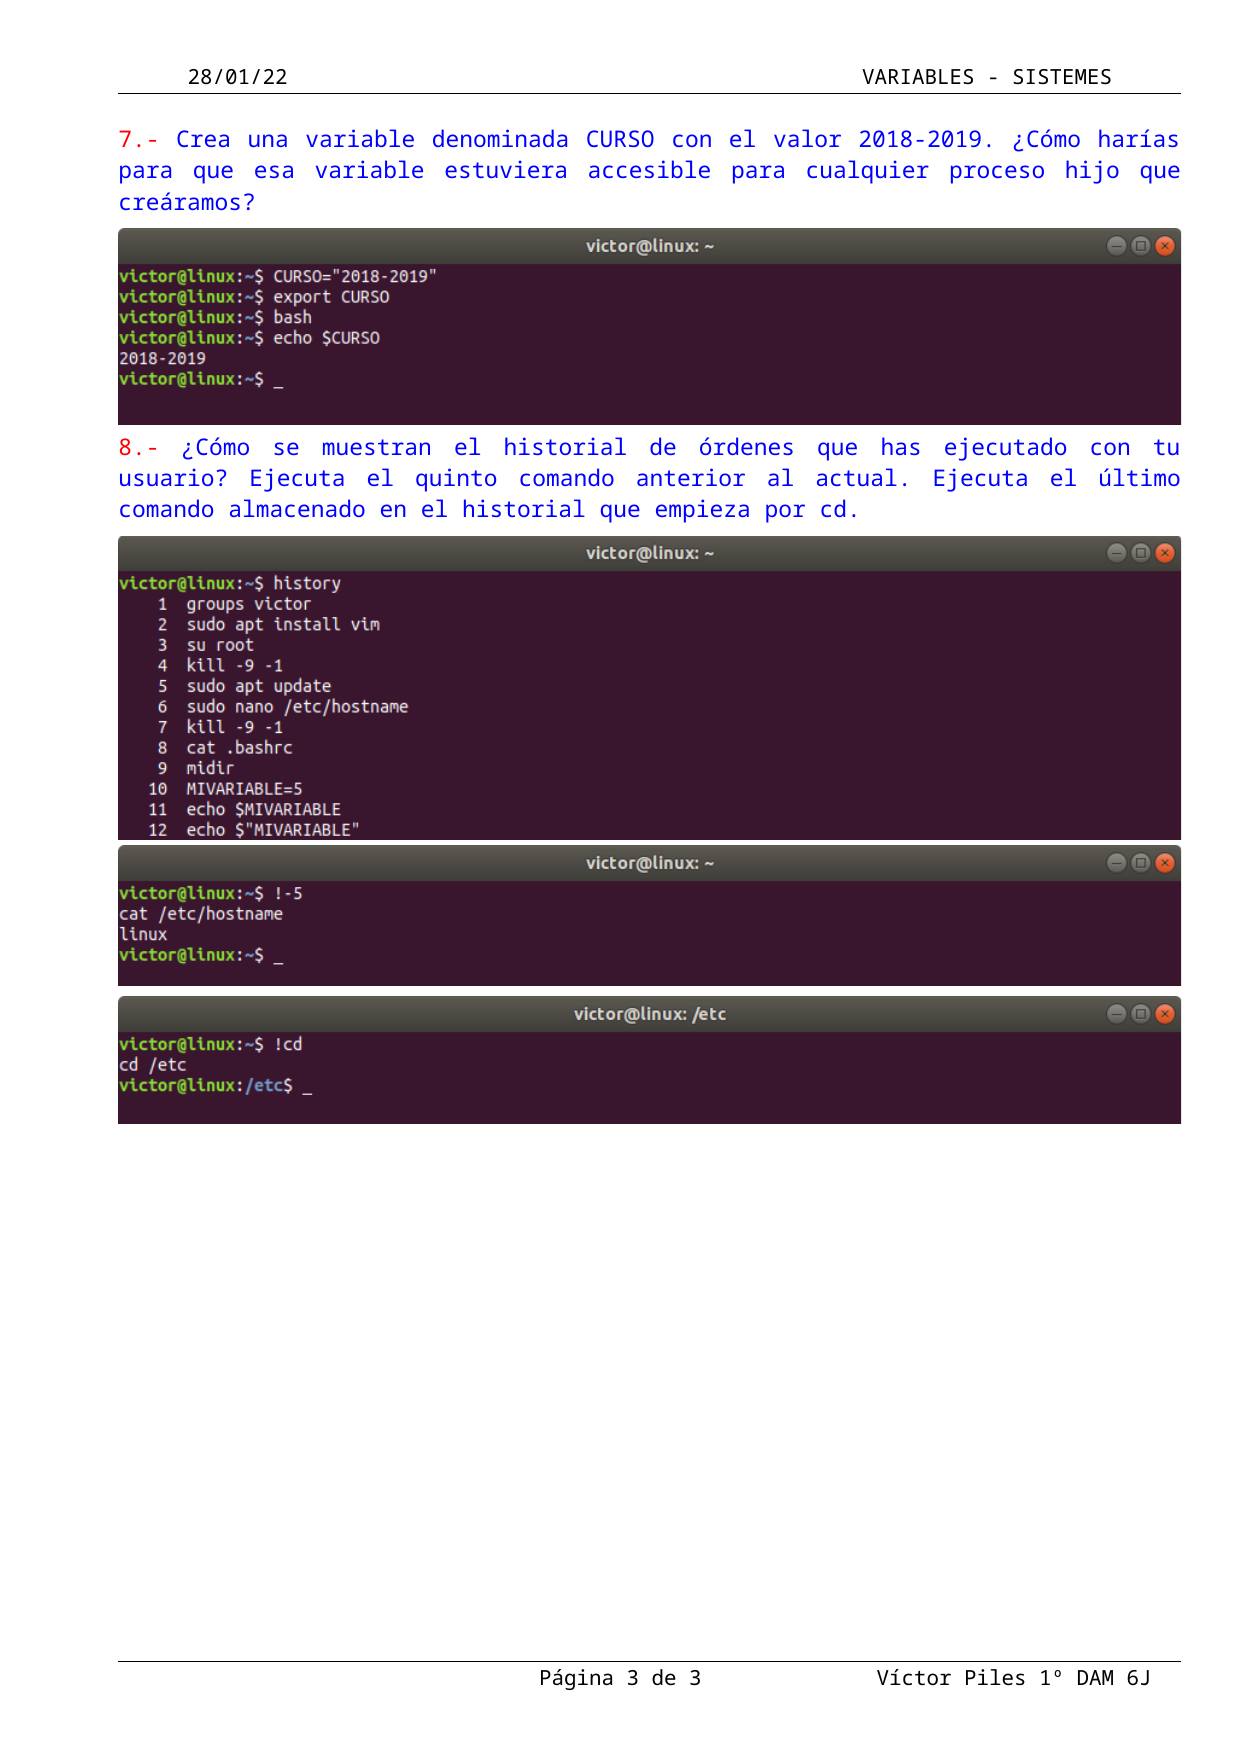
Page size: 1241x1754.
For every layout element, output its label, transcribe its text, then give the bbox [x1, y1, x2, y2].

text 7.- Crea una variable denominada CURSO con el valor 2018-2019. ¿Cómo harías para que esa variable estuviera accesible para cualquier proceso hijo que creáramos? [118, 123, 1181, 217]
picture [118, 536, 1182, 840]
text 8.- ¿Cómo se muestran el historial de órdenes que has ejecutado con tu usuario? Ejecuta el quinto comando anterior al actual. Ejecuta el último comando almacenado en el historial que empieza por cd. [118, 430, 1181, 524]
picture [118, 996, 1182, 1124]
picture [118, 228, 1182, 425]
picture [118, 845, 1182, 986]
